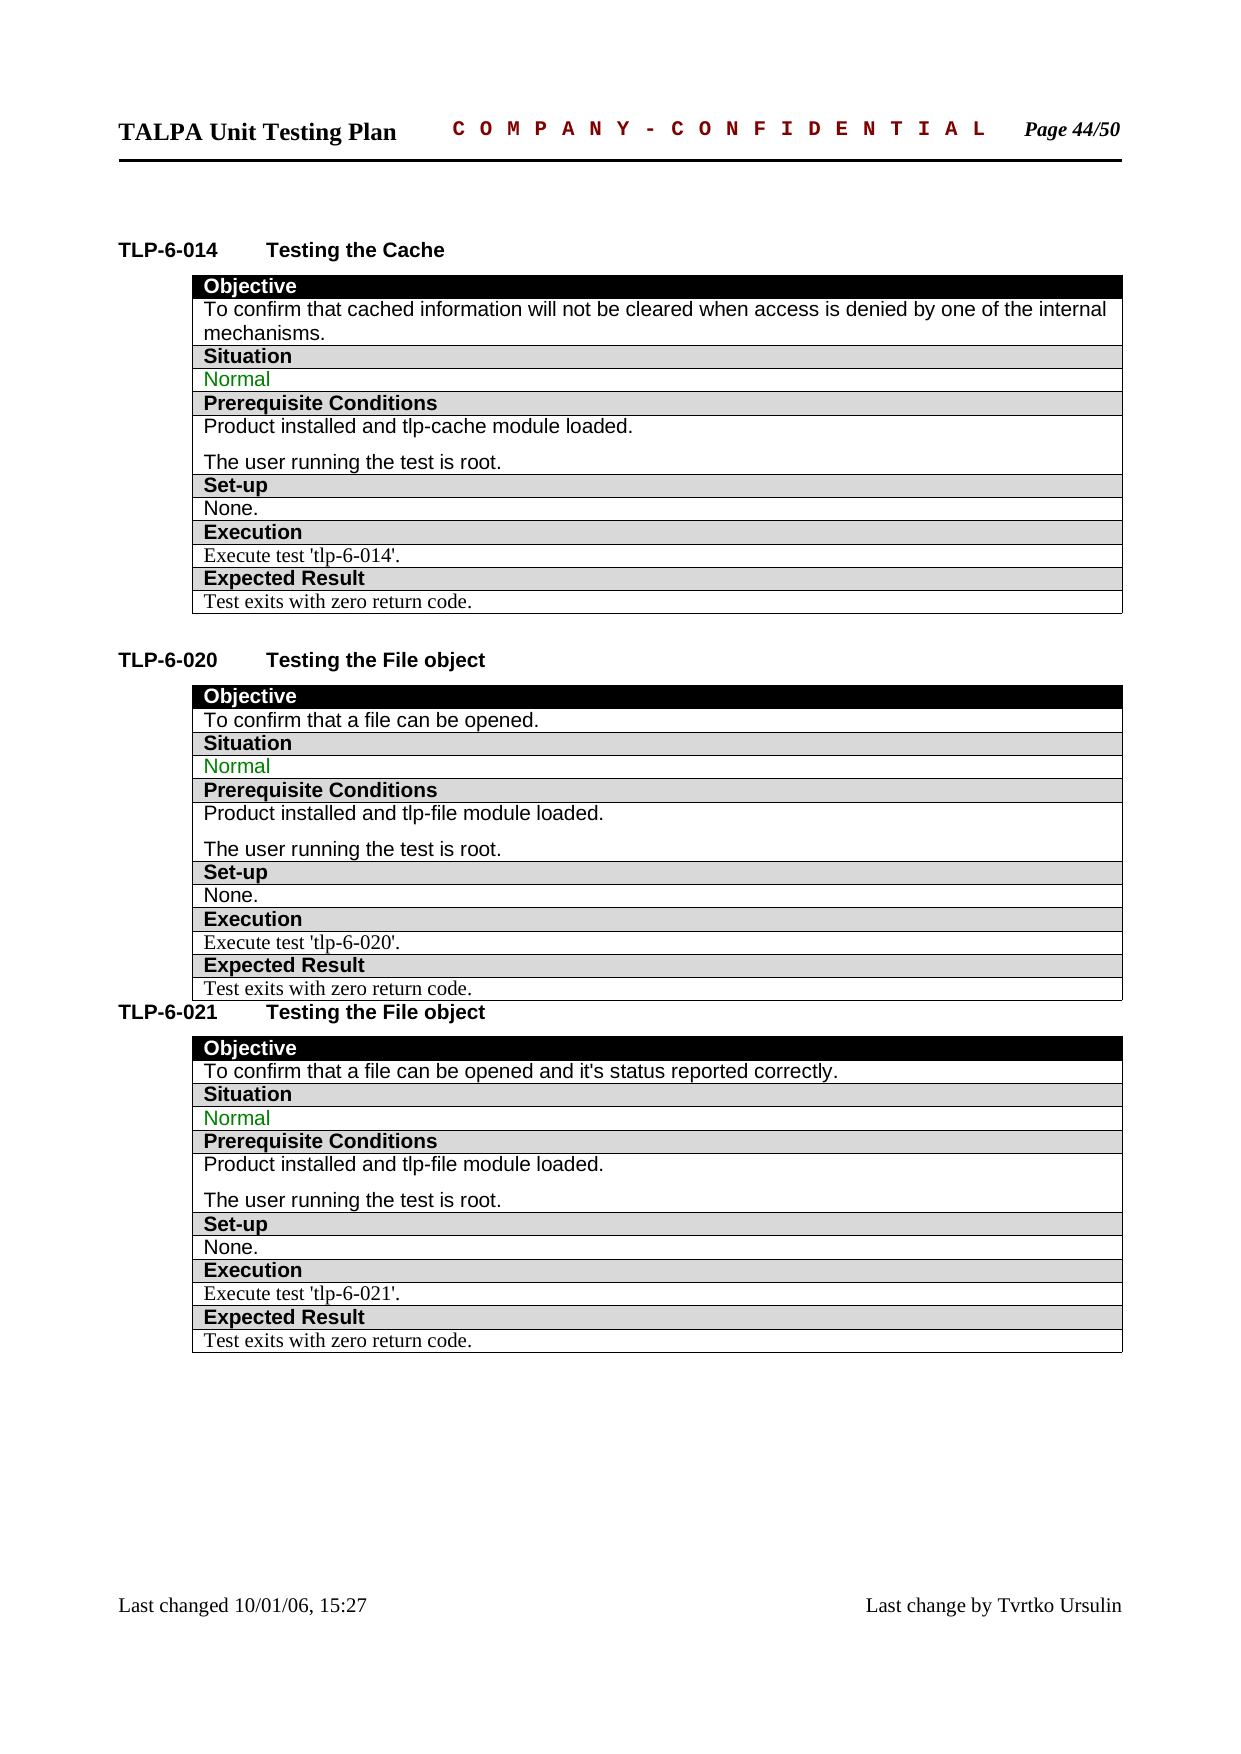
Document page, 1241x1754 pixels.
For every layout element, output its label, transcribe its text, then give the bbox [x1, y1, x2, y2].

table_cell Normal [193, 756, 1122, 778]
table_cell Expected Result [193, 955, 1122, 977]
table_cell Test exits with zero return code. [193, 1330, 1122, 1352]
text TLP-6-020 Testing the File object [118, 649, 1122, 672]
table_cell Prerequisite Conditions [193, 779, 1122, 802]
table_cell Prerequisite Conditions [193, 392, 1122, 415]
table_cell None. [193, 1236, 1122, 1259]
table_cell Execute test 'tlp-6-020'. [193, 932, 1122, 954]
table_cell Set-up [193, 475, 1122, 497]
table_cell Expected Result [193, 1306, 1122, 1329]
table_cell Execution [193, 521, 1122, 544]
table_cell Execution [193, 1260, 1122, 1282]
table_cell Product installed and tlp-file module loaded. The user running the test is root. [193, 1154, 1122, 1212]
table_cell Situation [193, 346, 1122, 368]
text TLP-6-014 Testing the Cache [118, 239, 1122, 262]
table_cell Product installed and tlp-file module loaded. The user running the test is root. [193, 803, 1122, 861]
table_cell To confirm that cached information will not be cleared when access is denied by one of the internal mechanisms. [193, 299, 1122, 345]
table_cell To confirm that a file can be opened and it's status reported correctly. [193, 1061, 1122, 1083]
table_header Objective [193, 686, 1122, 708]
text TLP-6-021 Testing the File object [118, 1000, 1122, 1024]
table_cell Execute test 'tlp-6-014'. [193, 545, 1122, 567]
table_cell Expected Result [193, 568, 1122, 590]
table_cell None. [193, 885, 1122, 907]
table_header Objective [193, 1037, 1122, 1060]
table_cell Prerequisite Conditions [193, 1131, 1122, 1153]
table_cell None. [193, 498, 1122, 520]
table_cell Execution [193, 908, 1122, 931]
table_cell To confirm that a file can be opened. [193, 709, 1122, 732]
table_cell Situation [193, 733, 1122, 755]
table_cell Product installed and tlp-cache module loaded. The user running the test is root. [193, 416, 1122, 474]
table_cell Test exits with zero return code. [193, 591, 1122, 613]
table_cell Set-up [193, 1213, 1122, 1235]
table_header Objective [193, 276, 1122, 298]
table_cell Set-up [193, 862, 1122, 884]
table_cell Normal [193, 1107, 1122, 1130]
table_cell Normal [193, 369, 1122, 391]
table_cell Situation [193, 1084, 1122, 1106]
table_cell Execute test 'tlp-6-021'. [193, 1283, 1122, 1305]
table_cell Test exits with zero return code. [193, 978, 1122, 1000]
